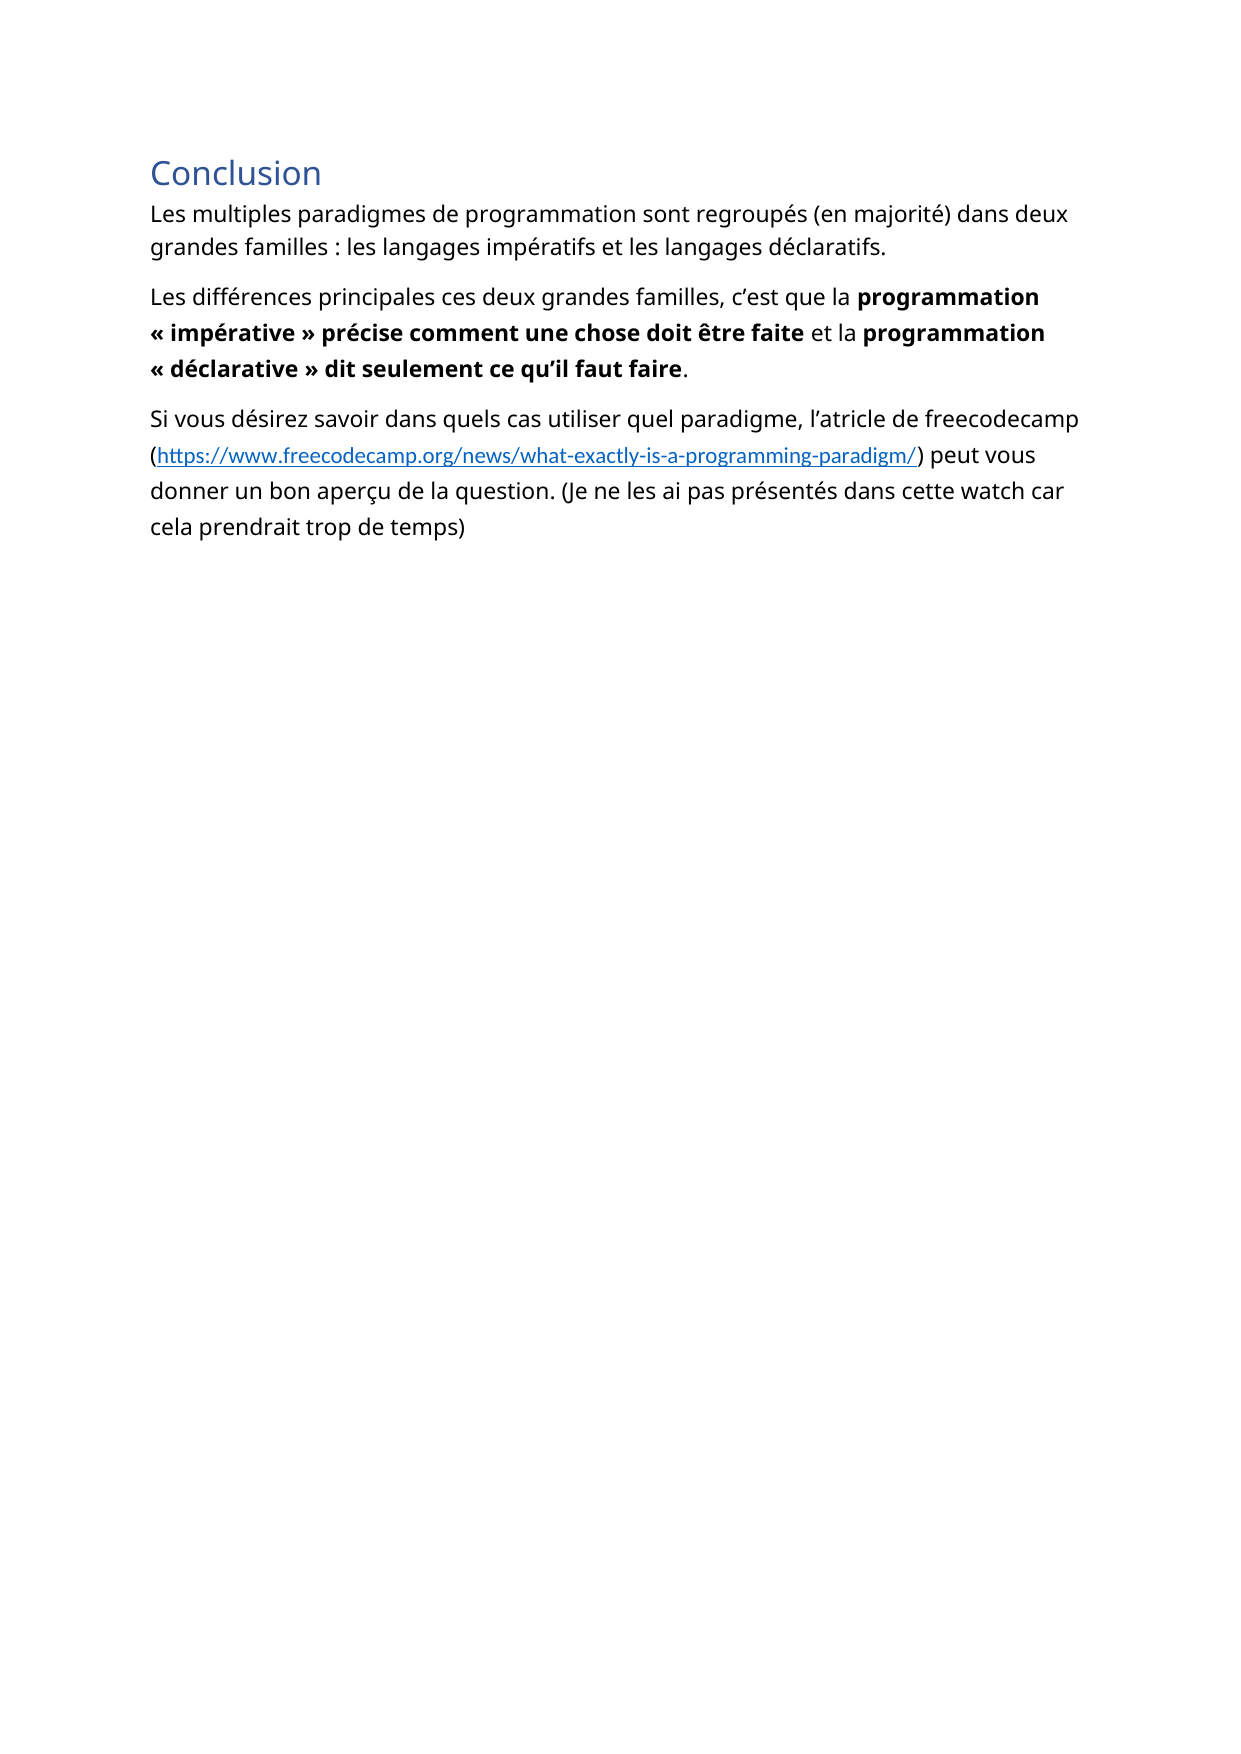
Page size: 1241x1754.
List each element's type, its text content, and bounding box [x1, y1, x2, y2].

text Les différences principales ces deux grandes familles, c’est que la programmation « impérative » précise comment une chose doit être faite et la programmation « déclarative » dit seulement ce qu’il faut faire. [150, 281, 1090, 384]
text Si vous désirez savoir dans quels cas utiliser quel paradigme, l’atricle de freecodecamp (https://www.freecodecamp.org/news/what-exactly-is-a-programming-paradigm/) peut vous donner un bon aperçu de la question. (Je ne les ai pas présentés dans cette watch car cela prendrait trop de temps) [150, 403, 1090, 542]
subtitle Conclusion [150, 150, 1090, 195]
text Les multiples paradigmes de programmation sont regroupés (en majorité) dans deux grandes familles : les langages impératifs et les langages déclaratifs. [150, 198, 1090, 262]
